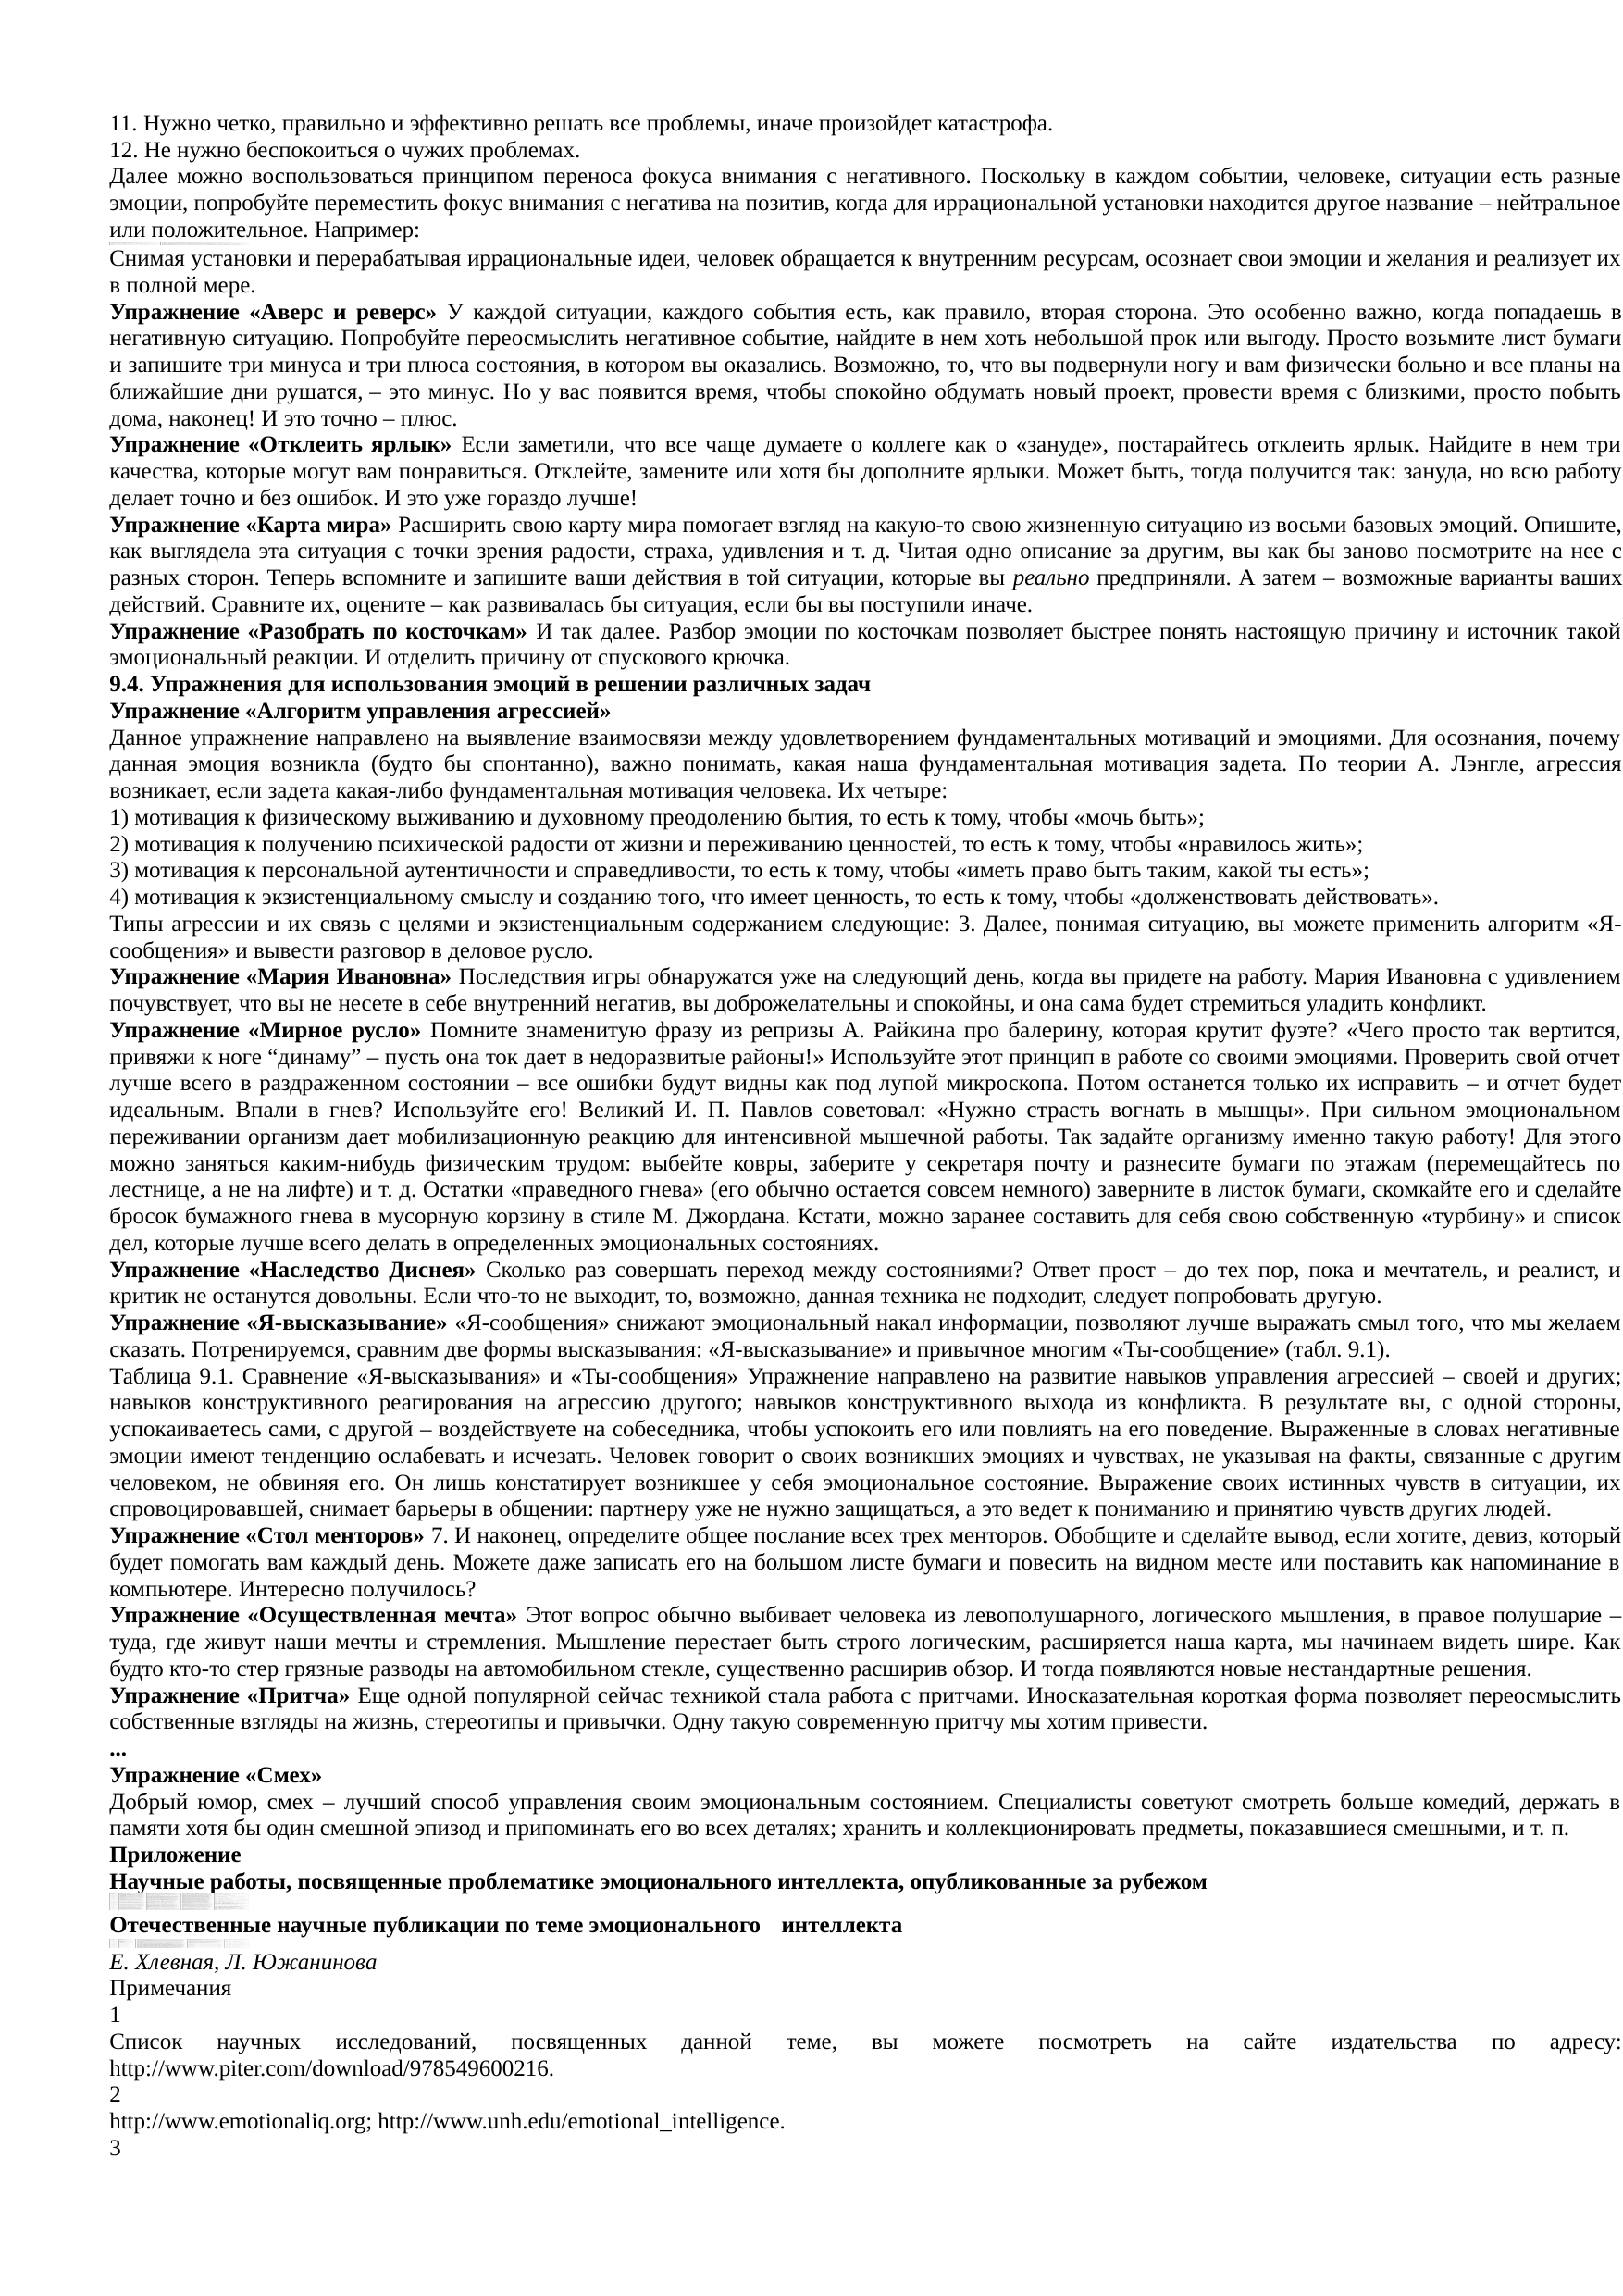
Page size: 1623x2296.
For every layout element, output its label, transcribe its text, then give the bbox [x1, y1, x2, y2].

text Упражнение «Отклеить ярлык» Если заметили, что все чаще думаете о коллеге как о «зануде», постарайтесь отклеить ярлык. Найдите в нем три качества, которые могут вам понравиться. Отклейте, замените или хотя бы дополните ярлыки. Может быть, тогда получится так: зануда, но всю работу делает точно и без ошибок. И это уже гораздо лучше! [109, 431, 1623, 511]
subtitle Приложение [109, 1841, 1623, 1868]
text ... [109, 1734, 1623, 1761]
text 4) мотивация к экзистенциальному смыслу и созданию того, что имеет ценность, то есть к тому, чтобы «долженствовать действовать». [109, 883, 1623, 910]
text Снимая установки и перерабатывая иррациональные идеи, человек обращается к внутренним ресурсам, осознает свои эмоции и желания и реализует их в полной мере. [109, 244, 1623, 298]
text Упражнение «Алгоритм управления агрессией» [109, 697, 1623, 724]
subtitle 9.4. Упражнения для использования эмоций в решении различных задач [109, 670, 1623, 697]
text Е. Хлевная, Л. Южанинова [109, 1948, 1623, 1974]
text 2 [109, 2080, 1623, 2107]
text Упражнение «Я-высказывание» «Я-сообщения» снижают эмоциональный накал информации, позволяют лучше выражать смыл того, что мы желаем сказать. Потренируемся, сравним две формы высказывания: «Я-высказывание» и привычное многим «Ты-сообщение» (табл. 9.1). [109, 1309, 1623, 1362]
text Упражнение «Осуществленная мечта» Этот вопрос обычно выбивает человека из левополушарного, логического мышления, в правое полушарие – туда, где живут наши мечты и стремления. Мышление перестает быть строго логическим, расширяется наша карта, мы начинаем видеть шире. Как будто кто-то стер грязные разводы на автомобильном стекле, существенно расширив обзор. И тогда появляются новые нестандартные решения. [109, 1602, 1623, 1682]
text Добрый юмор, смех – лучший способ управления своим эмоциональным состоянием. Специалисты советуют смотреть больше комедий, держать в памяти хотя бы один смешной эпизод и припоминать его во всех деталях; хранить и коллекционировать предметы, показавшиеся смешными, и т. п. [109, 1788, 1623, 1841]
text http://www.emotionaliq.org; http://www.unh.edu/emotional_intelligence. [109, 2107, 1623, 2134]
text Упражнение «Мирное русло» Помните знаменитую фразу из репризы А. Райкина про балерину, которая крутит фуэте? «Чего просто так вертится, привяжи к ноге “динаму” – пусть она ток дает в недоразвитые районы!» Используйте этот принцип в работе со своими эмоциями. Проверить свой отчет лучше всего в раздраженном состоянии – все ошибки будут видны как под лупой микроскопа. Потом останется только их исправить – и отчет будет идеальным. Впали в гнев? Используйте его! Великий И. П. Павлов советовал: «Нужно страсть вогнать в мышцы». При сильном эмоциональном переживании организм дает мобилизационную реакцию для интенсивной мышечной работы. Так задайте организму именно такую работу! Для этого можно заняться каким-нибудь физическим трудом: выбейте ковры, заберите у секретаря почту и разнесите бумаги по этажам (перемещайтесь по лестнице, а не на лифте) и т. д. Остатки «праведного гнева» (его обычно остается совсем немного) заверните в листок бумаги, скомкайте его и сделайте бросок бумажного гнева в мусорную корзину в стиле М. Джордана. Кстати, можно заранее составить для себя свою собственную «турбину» и список дел, которые лучше всего делать в определенных эмоциональных состояниях. [109, 1016, 1623, 1256]
text Далее можно воспользоваться принципом переноса фокуса внимания с негативного. Поскольку в каждом событии, человеке, ситуации есть разные эмоции, попробуйте переместить фокус внимания с негатива на позитив, когда для иррациональной установки находится другое название – нейтральное или положительное. Например: [109, 163, 1623, 242]
text Типы агрессии и их связь с целями и экзистенциальным содержанием следующие: 3. Далее, понимая ситуацию, вы можете применить алгоритм «Я-сообщения» и вывести разговор в деловое русло. [109, 910, 1623, 963]
text 1) мотивация к физическому выживанию и духовному преодолению бытия, то есть к тому, чтобы «мочь быть»; [109, 803, 1623, 830]
text Отечественные научные публикации по теме эмоционального интеллекта [109, 1909, 1623, 1939]
picture [109, 242, 249, 245]
text 12. Не нужно беспокоиться о чужих проблемах. [109, 136, 1623, 163]
text Данное упражнение направлено на выявление взаимосвязи между удовлетворением фундаментальных мотиваций и эмоциями. Для осознания, почему данная эмоция возникла (будто бы спонтанно), важно понимать, какая наша фундаментальная мотивация задета. По теории А. Лэнгле, агрессия возникает, если задета какая-либо фундаментальная мотивация человека. Их четыре: [109, 724, 1623, 803]
text 2) мотивация к получению психической радости от жизни и переживанию ценностей, то есть к тому, чтобы «нравилось жить»; [109, 830, 1623, 857]
text Упражнение «Стол менторов» 7. И наконец, определите общее послание всех трех менторов. Обобщите и сделайте вывод, если хотите, девиз, который будет помогать вам каждый день. Можете даже записать его на большом листе бумаги и повесить на видном месте или поставить как напоминание в компьютере. Интересно получилось? [109, 1521, 1623, 1602]
text 11. Нужно четко, правильно и эффективно решать все проблемы, иначе произойдет катастрофа. [109, 109, 1623, 136]
text 1 [109, 2001, 1623, 2028]
text Упражнение «Аверс и реверс» У каждой ситуации, каждого события есть, как правило, вторая сторона. Это особенно важно, когда попадаешь в негативную ситуацию. Попробуйте переосмыслить негативное событие, найдите в нем хоть небольшой прок или выгоду. Просто возьмите лист бумаги и запишите три минуса и три плюса состояния, в котором вы оказались. Возможно, то, что вы подвернули ногу и вам физически больно и все планы на ближайшие дни рушатся, – это минус. Но у вас появится время, чтобы спокойно обдумать новый проект, провести время с близкими, просто побыть дома, наконец! И это точно – плюс. [109, 298, 1623, 431]
picture [109, 1939, 249, 1948]
text Упражнение «Мария Ивановна» Последствия игры обнаружатся уже на следующий день, когда вы придете на работу. Мария Ивановна с удивлением почувствует, что вы не несете в себе внутренний негатив, вы доброжелательны и спокойны, и она сама будет стремиться уладить конфликт. [109, 963, 1623, 1016]
text Примечания [109, 1974, 1623, 2001]
text Упражнение «Смех» [109, 1761, 1623, 1788]
text Таблица 9.1. Сравнение «Я-высказывания» и «Ты-сообщения» Упражнение направлено на развитие навыков управления агрессией – своей и других; навыков конструктивного реагирования на агрессию другого; навыков конструктивного выхода из конфликта. В результате вы, с одной стороны, успокаиваетесь сами, с другой – воздействуете на собеседника, чтобы успокоить его или повлиять на его поведение. Выраженные в словах негативные эмоции имеют тенденцию ослабевать и исчезать. Человек говорит о своих возникших эмоциях и чувствах, не указывая на факты, связанные с другим человеком, не обвиняя его. Он лишь констатирует возникшее у себя эмоциональное состояние. Выражение своих истинных чувств в ситуации, их спровоцировавшей, снимает барьеры в общении: партнеру уже не нужно защищаться, а это ведет к пониманию и принятию чувств других людей. [109, 1362, 1623, 1521]
text Научные работы, посвященные проблематике эмоционального интеллекта, опубликованные за рубежом [109, 1868, 1623, 1894]
text Упражнение «Карта мира» Расширить свою карту мира помогает взгляд на какую-то свою жизненную ситуацию из восьми базовых эмоций. Опишите, как выглядела эта ситуация с точки зрения радости, страха, удивления и т. д. Читая одно описание за другим, вы как бы заново посмотрите на нее с разных сторон. Теперь вспомните и запишите ваши действия в той ситуации, которые вы реально предприняли. А затем – возможные варианты ваших действий. Сравните их, оцените – как развивалась бы ситуация, если бы вы поступили иначе. [109, 511, 1623, 617]
picture [109, 1893, 249, 1910]
text 3) мотивация к персональной аутентичности и справедливости, то есть к тому, чтобы «иметь право быть таким, какой ты есть»; [109, 857, 1623, 883]
text 3 [109, 2134, 1623, 2161]
text Упражнение «Разобрать по косточкам» И так далее. Разбор эмоции по косточкам позволяет быстрее понять настоящую причину и источник такой эмоциональный реакции. И отделить причину от спускового крючка. [109, 617, 1623, 670]
text Упражнение «Притча» Еще одной популярной сейчас техникой стала работа с притчами. Иносказательная короткая форма позволяет переосмыслить собственные взгляды на жизнь, стереотипы и привычки. Одну такую современную притчу мы хотим привести. [109, 1682, 1623, 1734]
text Список научных исследований, посвященных данной теме, вы можете посмотреть на сайте издательства по адресу: http://www.piter.com/download/978549600216. [109, 2028, 1623, 2080]
text Упражнение «Наследство Диснея» Сколько раз совершать переход между состояниями? Ответ прост – до тех пор, пока и мечтатель, и реалист, и критик не останутся довольны. Если что-то не выходит, то, возможно, данная техника не подходит, следует попробовать другую. [109, 1256, 1623, 1309]
